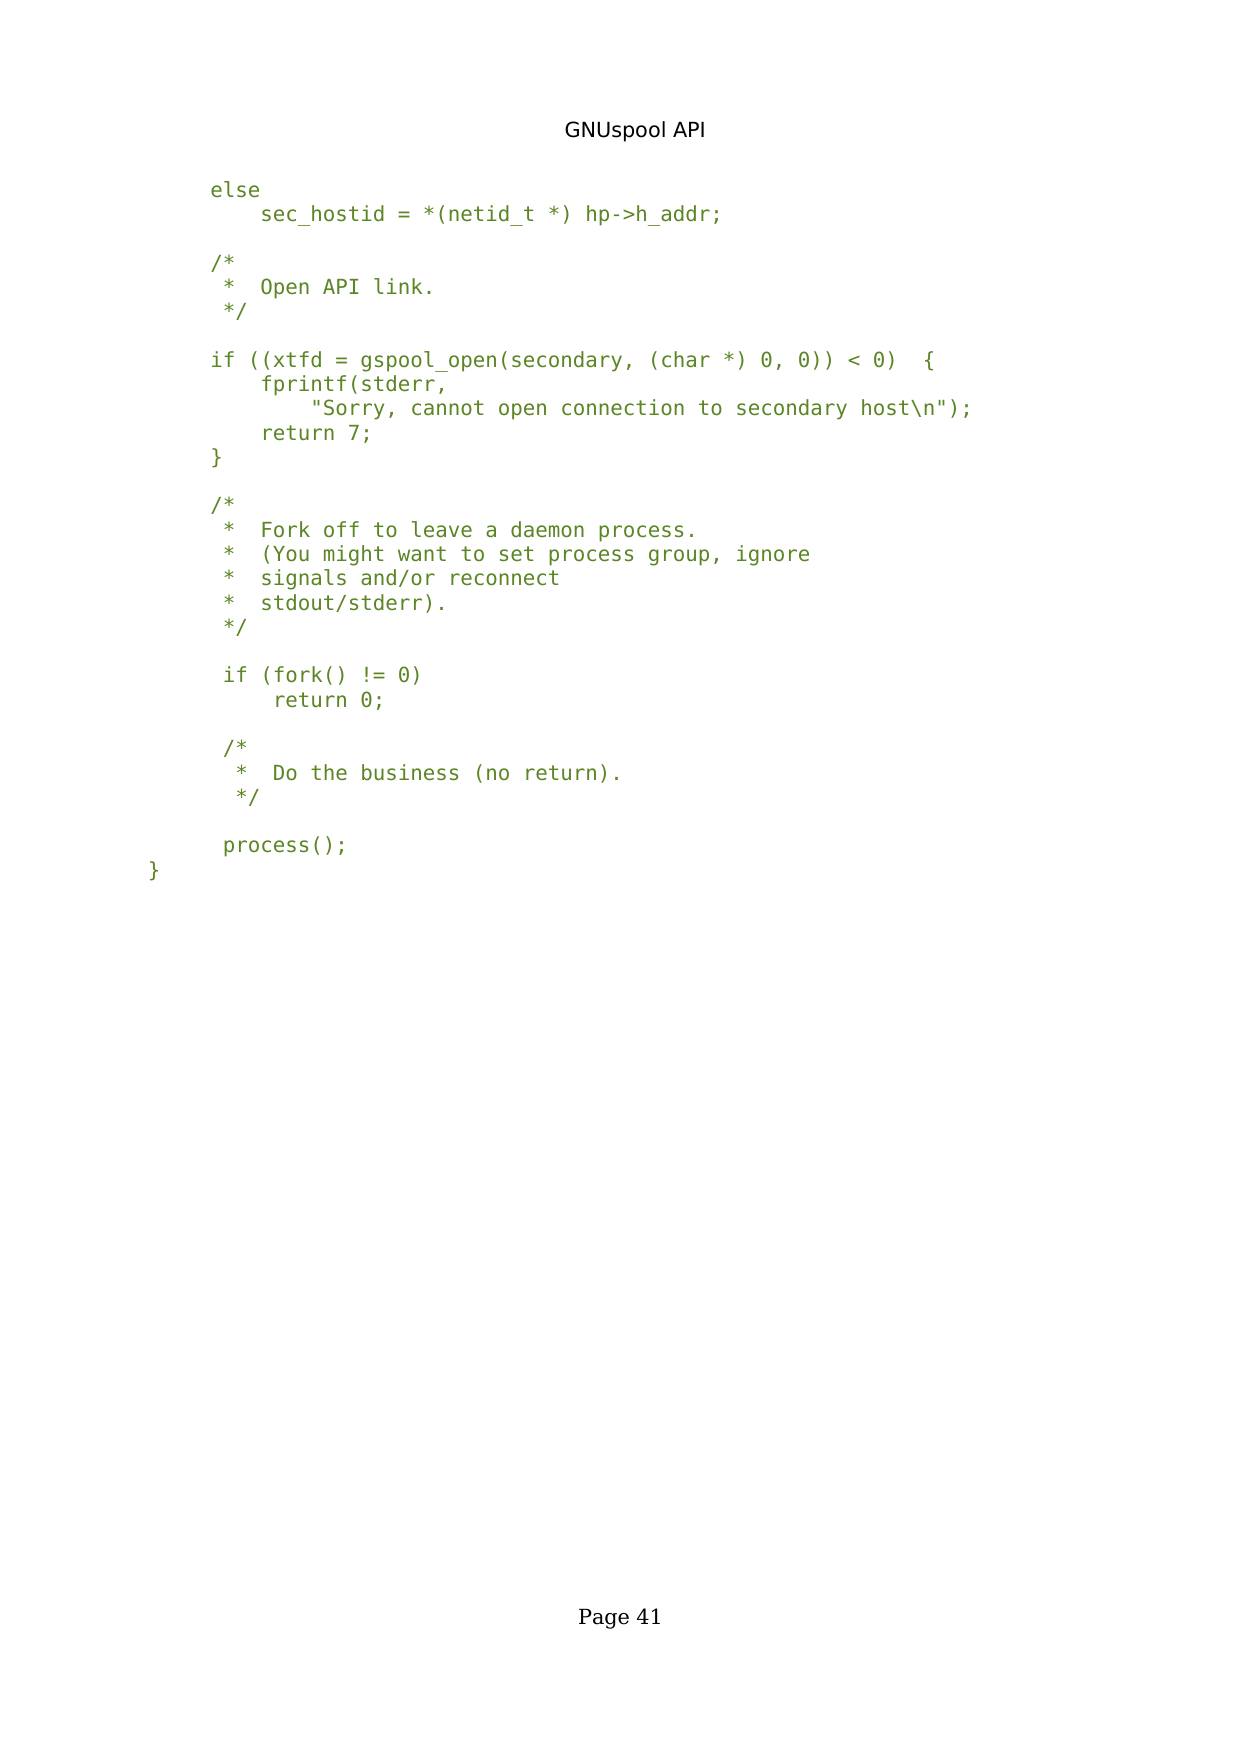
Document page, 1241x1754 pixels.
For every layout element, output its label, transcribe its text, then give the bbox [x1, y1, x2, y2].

text } [148, 445, 1122, 469]
text */ [148, 785, 1122, 809]
text return 7; [148, 421, 1122, 445]
text process(); [148, 833, 1122, 858]
text */ [148, 299, 1122, 324]
text else [148, 178, 1122, 202]
text * Fork off to leave a daemon process. [148, 518, 1122, 542]
text * Do the business (no return). [148, 761, 1122, 785]
text if (fork() != 0) [148, 663, 1122, 688]
text "Sorry, cannot open connection to secondary host\n"); [148, 397, 1122, 421]
text * stdout/stderr). [148, 591, 1122, 615]
text * Open API link. [148, 275, 1122, 299]
text * signals and/or reconnect [148, 566, 1122, 591]
text /* [148, 494, 1122, 518]
text sec_hostid = *(netid_t *) hp->h_addr; [148, 202, 1122, 227]
text if ((xtfd = gspool_open(secondary, (char *) 0, 0)) < 0) { [148, 348, 1122, 372]
text } [148, 858, 1122, 882]
text * (You might want to set process group, ignore [148, 542, 1122, 566]
text fprintf(stderr, [148, 372, 1122, 397]
text */ [148, 615, 1122, 639]
text /* [148, 736, 1122, 761]
text /* [148, 251, 1122, 275]
text return 0; [148, 688, 1122, 712]
